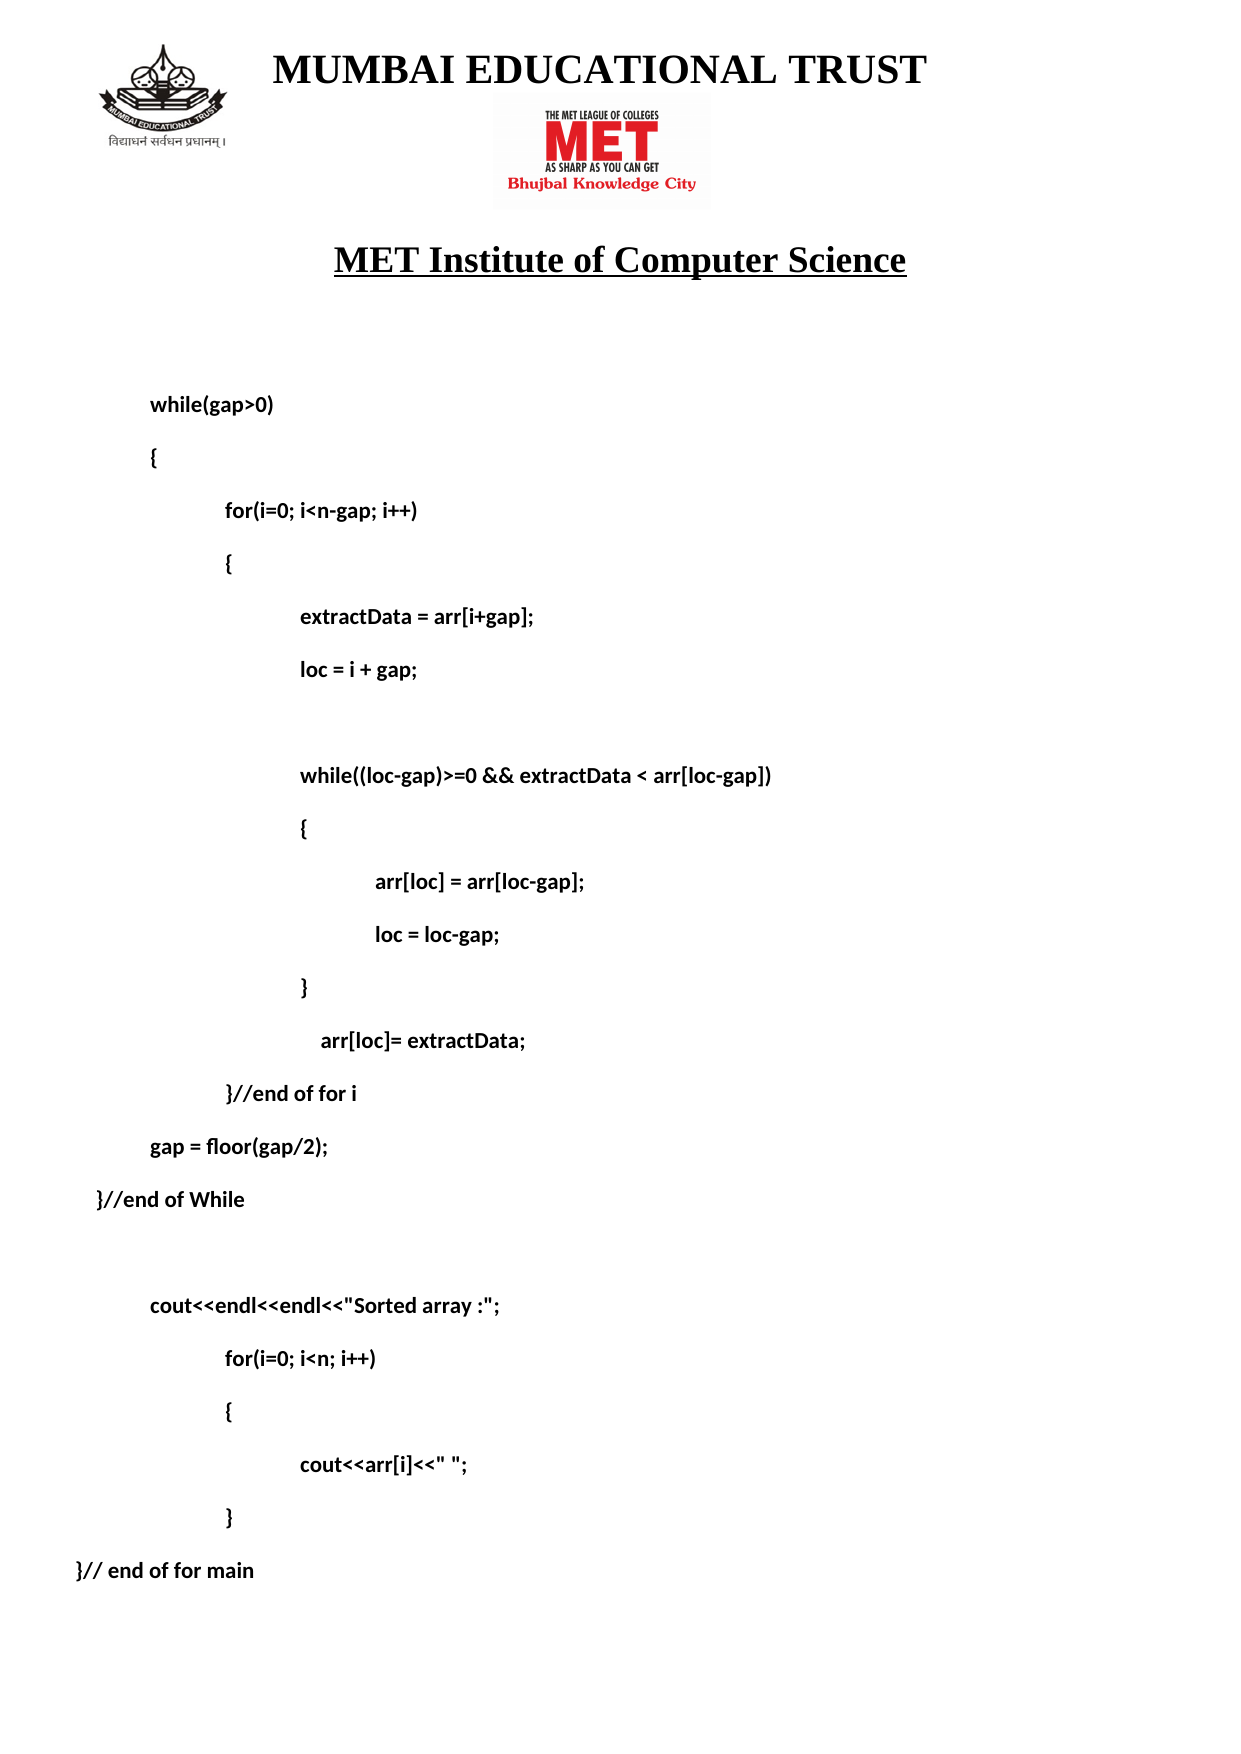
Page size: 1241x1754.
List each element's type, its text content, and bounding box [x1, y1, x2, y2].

text } [75, 973, 1165, 1001]
picture [98, 44, 228, 148]
text extractData = arr[i+gap]; [75, 602, 1165, 630]
text { [75, 443, 1165, 471]
text { [75, 549, 1165, 577]
text arr[loc]= extractData; [75, 1026, 1165, 1054]
text }//end of While [75, 1185, 1165, 1213]
text arr[loc] = arr[loc-gap]; [75, 867, 1165, 895]
text } [75, 1503, 1165, 1531]
text loc = i + gap; [75, 655, 1165, 683]
picture [492, 92, 712, 210]
text for(i=0; i<n-gap; i++) [75, 496, 1165, 524]
text loc = loc-gap; [75, 920, 1165, 948]
text while(gap>0) [75, 390, 1165, 418]
text cout<<arr[i]<<" "; [75, 1450, 1165, 1478]
text for(i=0; i<n; i++) [75, 1344, 1165, 1372]
text { [75, 1397, 1165, 1425]
text { [75, 814, 1165, 842]
text while((loc-gap)>=0 && extractData < arr[loc-gap]) [75, 761, 1165, 789]
text gap = floor(gap/2); [75, 1132, 1165, 1160]
text }//end of for i [75, 1079, 1165, 1107]
text }// end of for main [75, 1556, 1165, 1584]
text cout<<endl<<endl<<"Sorted array :"; [75, 1291, 1165, 1319]
